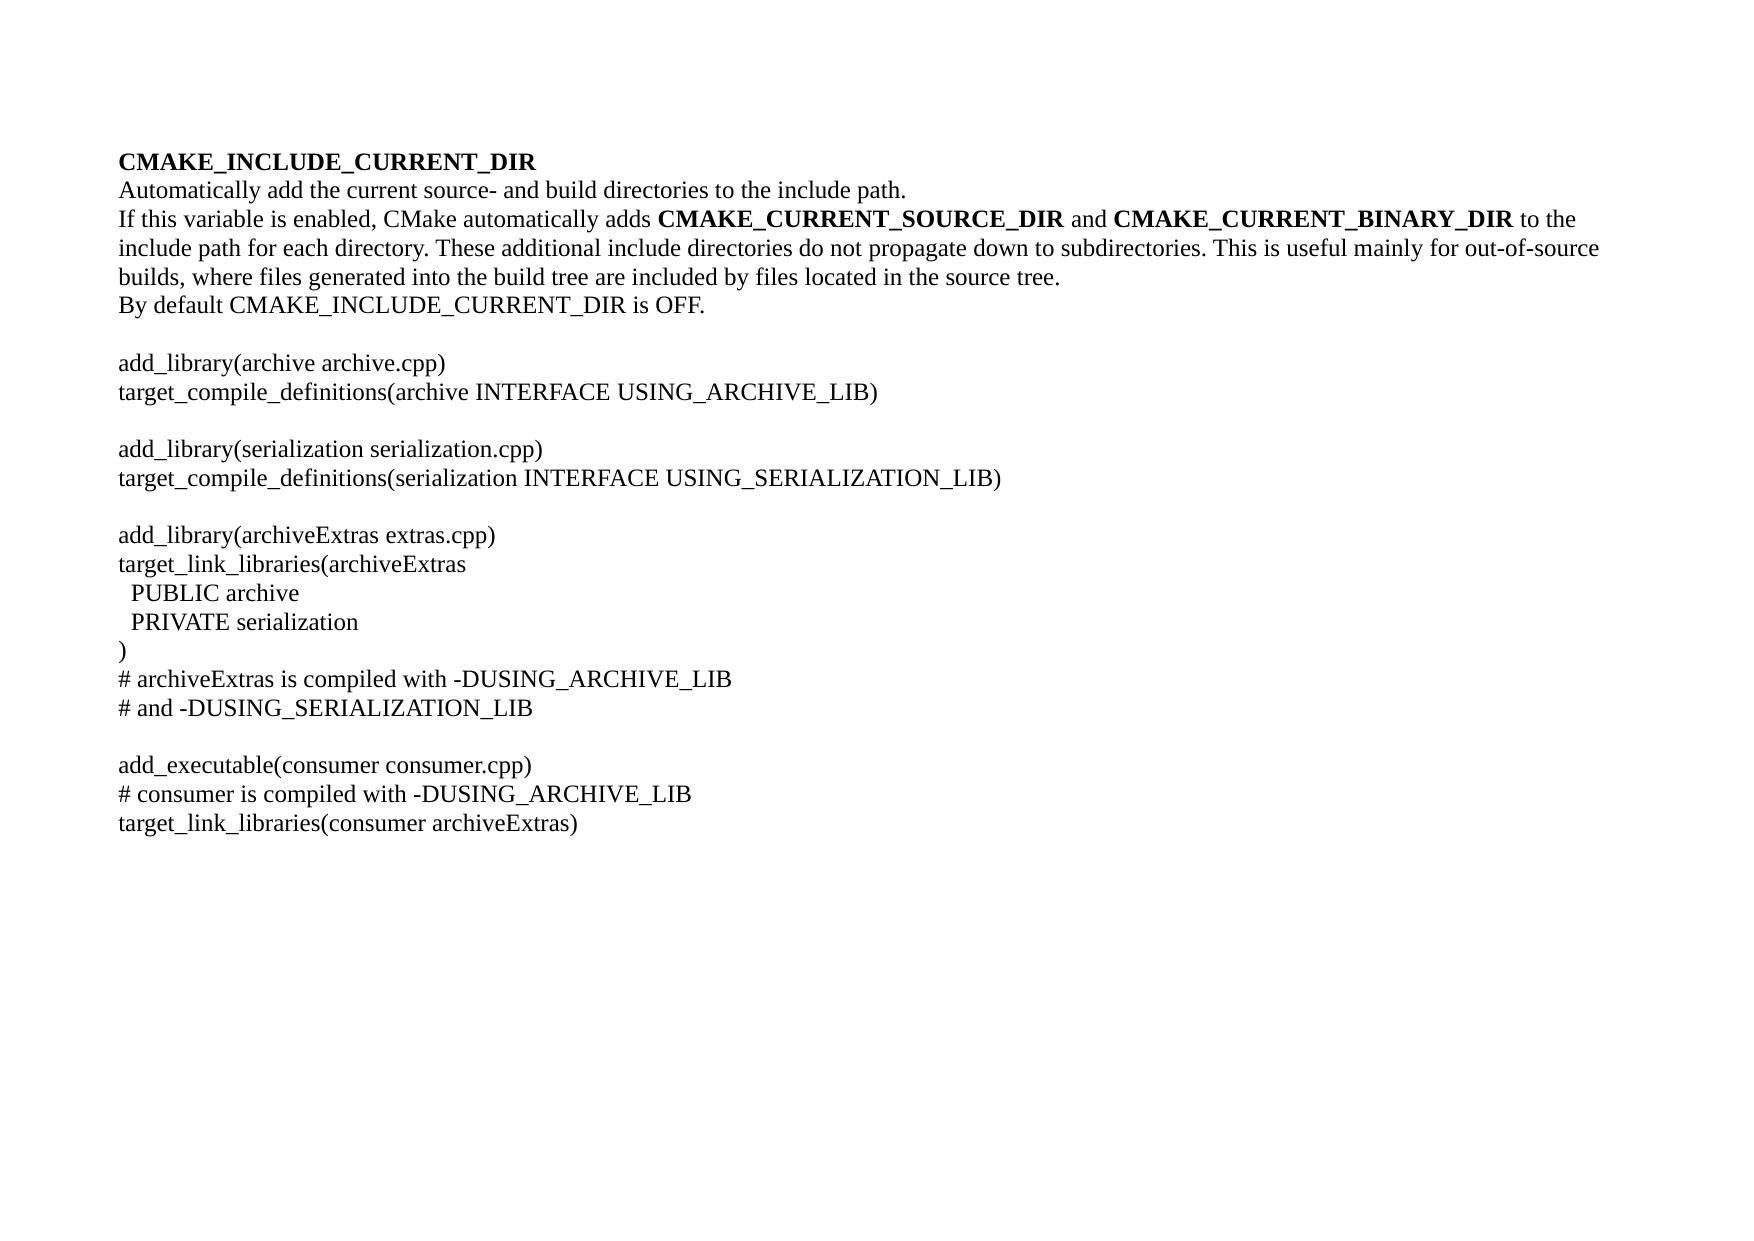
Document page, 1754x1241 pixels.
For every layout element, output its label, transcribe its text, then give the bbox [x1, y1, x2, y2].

text target_compile_definitions(serialization INTERFACE USING_SERIALIZATION_LIB) [118, 463, 1636, 492]
text add_executable(consumer consumer.cpp) [118, 751, 1636, 779]
text CMAKE_INCLUDE_CURRENT_DIR [118, 147, 1636, 176]
text ) [118, 636, 1636, 664]
text PRIVATE serialization [118, 607, 1636, 636]
text If this variable is enabled, CMake automatically adds CMAKE_CURRENT_SOURCE_DIR and CMAKE_CURRENT_BINARY_DIR to the include path for each directory. These additional include directories do not propagate down to subdirectories. This is useful mainly for out-of-source builds, where files generated into the build tree are included by files located in the source tree. [118, 204, 1636, 291]
text add_library(serialization serialization.cpp) [118, 434, 1636, 463]
text target_link_libraries(archiveExtras [118, 549, 1636, 578]
text Automatically add the current source- and build directories to the include path. [118, 176, 1636, 204]
text add_library(archive archive.cpp) [118, 348, 1636, 377]
text # archiveExtras is compiled with -DUSING_ARCHIVE_LIB [118, 664, 1636, 693]
text # and -DUSING_SERIALIZATION_LIB [118, 693, 1636, 722]
text target_compile_definitions(archive INTERFACE USING_ARCHIVE_LIB) [118, 377, 1636, 406]
text add_library(archiveExtras extras.cpp) [118, 521, 1636, 549]
text target_link_libraries(consumer archiveExtras) [118, 808, 1636, 837]
text By default CMAKE_INCLUDE_CURRENT_DIR is OFF. [118, 291, 1636, 319]
text PUBLIC archive [118, 578, 1636, 607]
text # consumer is compiled with -DUSING_ARCHIVE_LIB [118, 779, 1636, 808]
